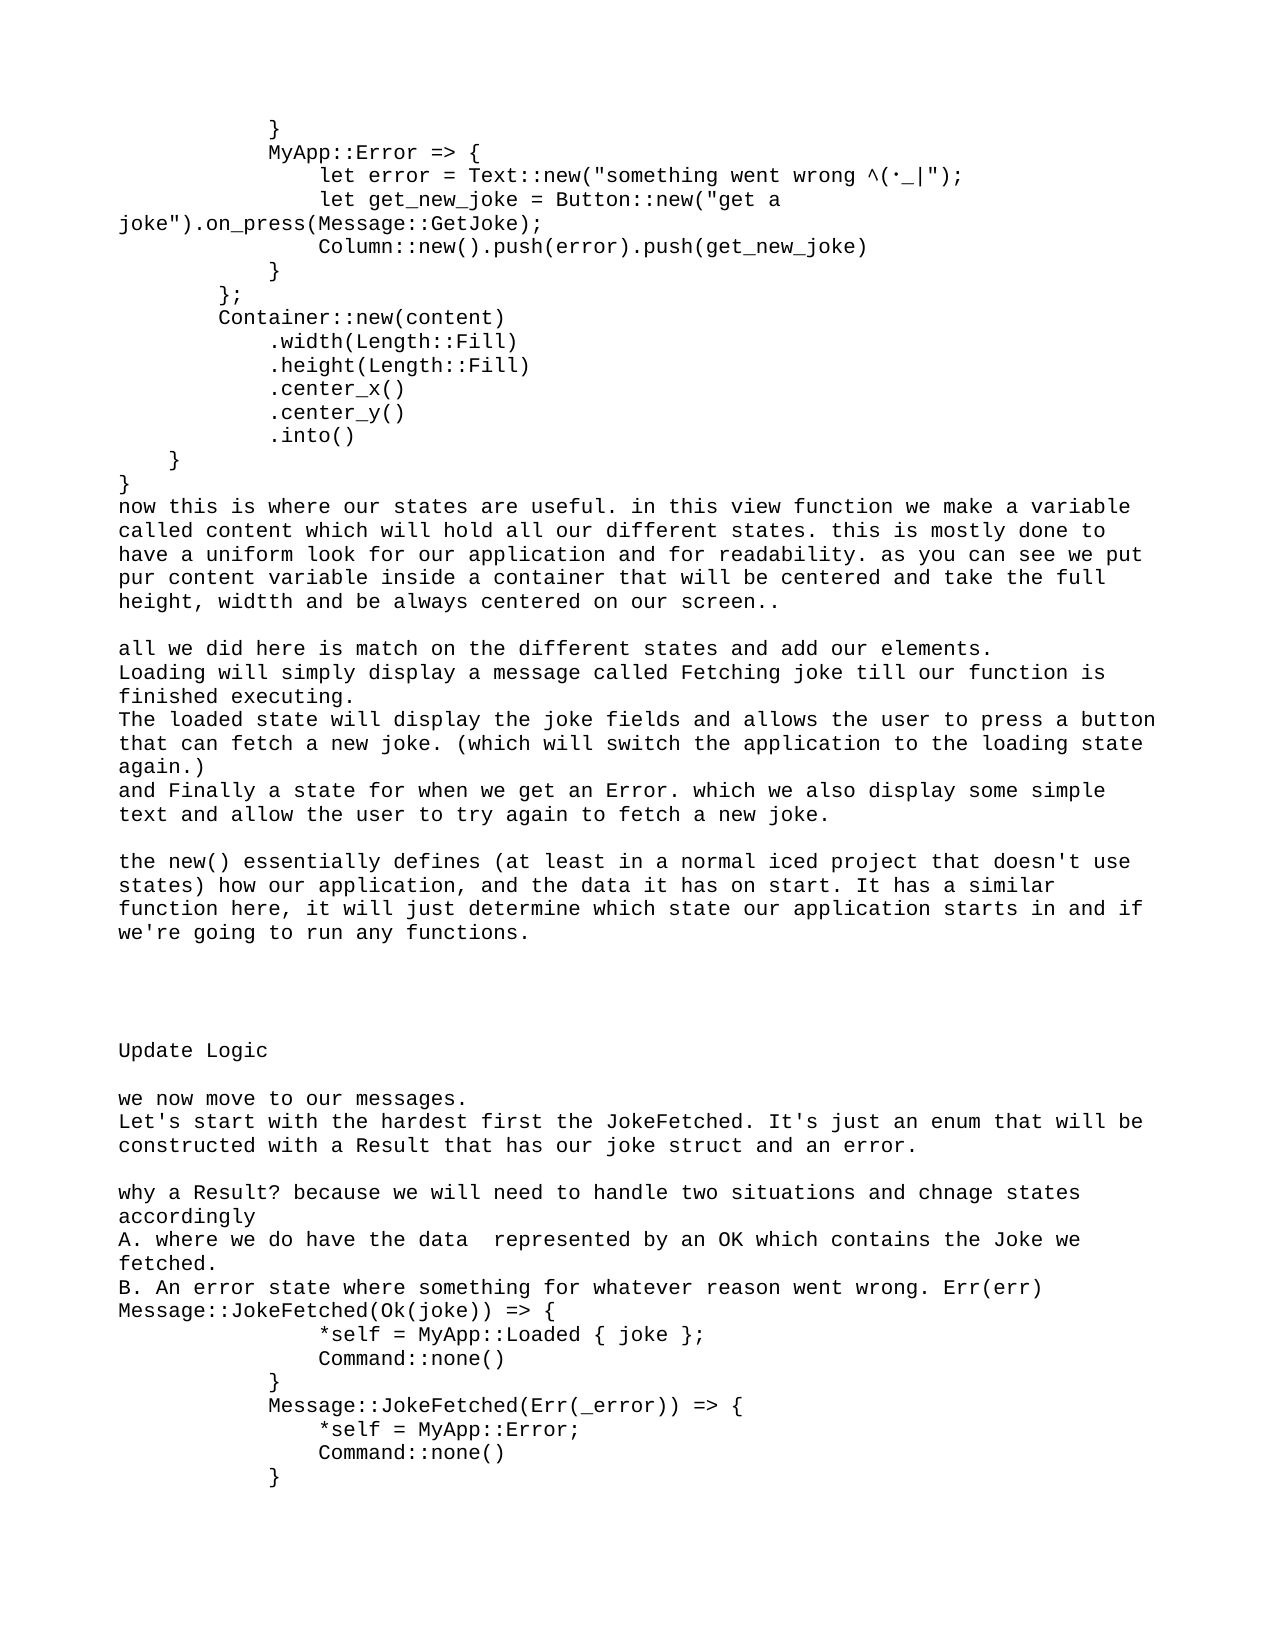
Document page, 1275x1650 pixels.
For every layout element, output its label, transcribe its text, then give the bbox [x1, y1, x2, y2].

text why a Result? because we will need to handle two situations and chnage states accordingly [118, 1182, 1157, 1229]
text } [118, 1466, 1157, 1489]
text }; [118, 284, 1157, 307]
text *self = MyApp::Error; [118, 1419, 1157, 1442]
text .width(Length::Fill) [118, 331, 1157, 354]
text the new() essentially defines (at least in a normal iced project that doesn't use states) how our application, and the data it has on start. It has a similar function here, it will just determine which state our application starts in and if we're going to run any functions. [118, 851, 1157, 946]
text } [118, 1371, 1157, 1395]
text Update Logic [118, 1040, 1157, 1064]
text Column::new().push(error).push(get_new_joke) [118, 236, 1157, 260]
text Message::JokeFetched(Err(_error)) => { [118, 1395, 1157, 1419]
text and Finally a state for when we get an Error. which we also display some simple text and allow the user to try again to fetch a new joke. [118, 780, 1157, 827]
text Container::new(content) [118, 307, 1157, 331]
text let error = Text::new("something went wrong ﾍ(･_|"); [118, 165, 1157, 189]
text .height(Length::Fill) [118, 354, 1157, 378]
text Command::none() [118, 1348, 1157, 1371]
text .center_y() [118, 402, 1157, 426]
text } [118, 473, 1157, 496]
text let get_new_joke = Button::new("get a joke").on_press(Message::GetJoke); [118, 189, 1157, 236]
text now this is where our states are useful. in this view function we make a variable called content which will hold all our different states. this is mostly done to have a uniform look for our application and for readability. as you can see we put pur content variable inside a container that will be centered and take the full height, widtth and be always centered on our screen.. [118, 496, 1157, 615]
text *self = MyApp::Loaded { joke }; [118, 1324, 1157, 1348]
text we now move to our messages. [118, 1088, 1157, 1111]
text } [118, 118, 1157, 142]
text .center_x() [118, 378, 1157, 402]
text Command::none() [118, 1442, 1157, 1466]
text Let's start with the hardest first the JokeFetched. It's just an enum that will be constructed with a Result that has our joke struct and an error. [118, 1111, 1157, 1158]
text all we did here is match on the different states and add our elements. [118, 638, 1157, 662]
text .into() [118, 426, 1157, 449]
text Loading will simply display a message called Fetching joke till our function is finished executing. [118, 662, 1157, 709]
text Message::JokeFetched(Ok(joke)) => { [118, 1300, 1157, 1324]
text } [118, 449, 1157, 473]
text A. where we do have the data represented by an OK which contains the Joke we fetched. [118, 1229, 1157, 1277]
text The loaded state will display the joke fields and allows the user to press a button that can fetch a new joke. (which will switch the application to the loading state again.) [118, 709, 1157, 780]
text } [118, 260, 1157, 284]
text B. An error state where something for whatever reason went wrong. Err(err) [118, 1277, 1157, 1300]
text MyApp::Error => { [118, 142, 1157, 165]
